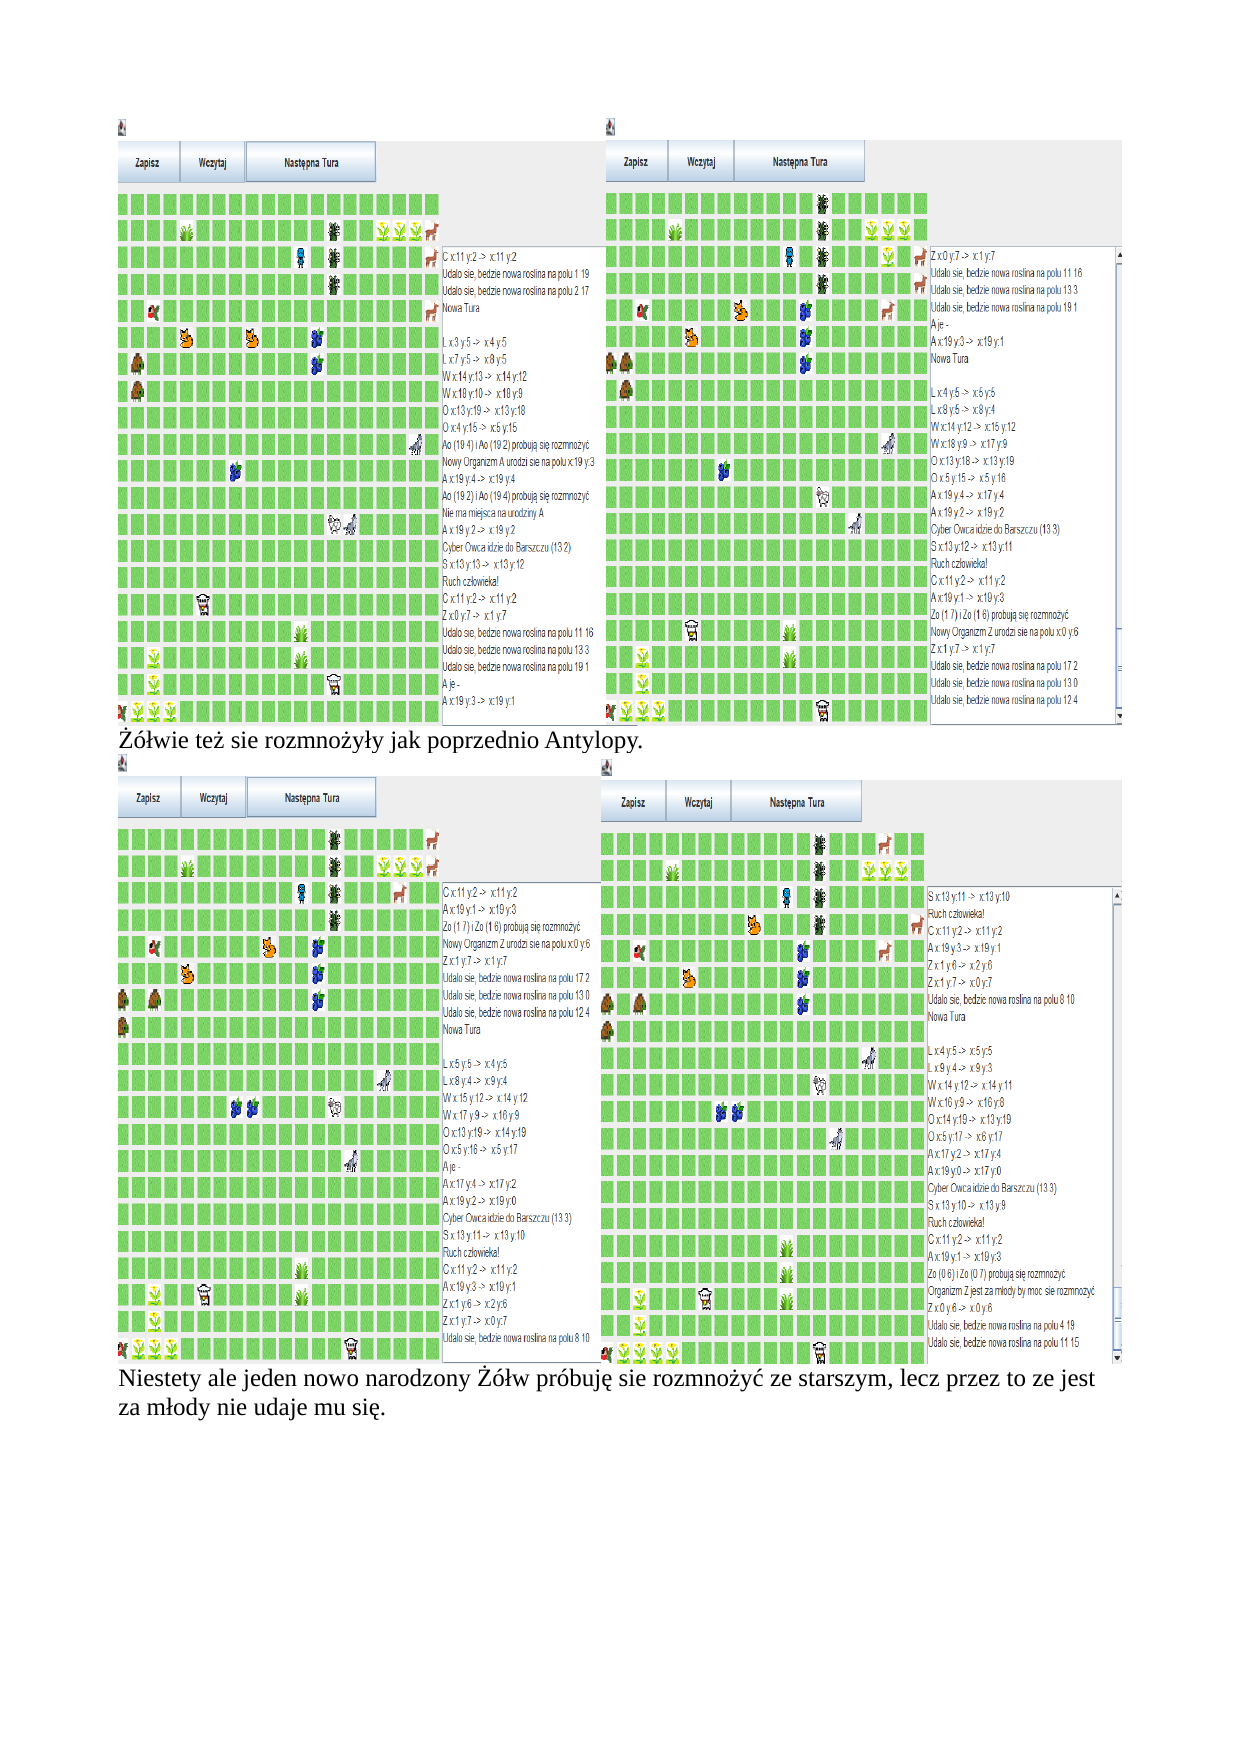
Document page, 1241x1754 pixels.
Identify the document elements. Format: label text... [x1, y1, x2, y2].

text Żółwie też sie rozmnożyły jak poprzednio Antylopy. [118, 726, 1122, 753]
text Niestety ale jeden nowo narodzony Żółw próbuję sie rozmnożyć ze starszym, lecz przez to ze jest za młody nie udaje mu się. [118, 1364, 1122, 1421]
